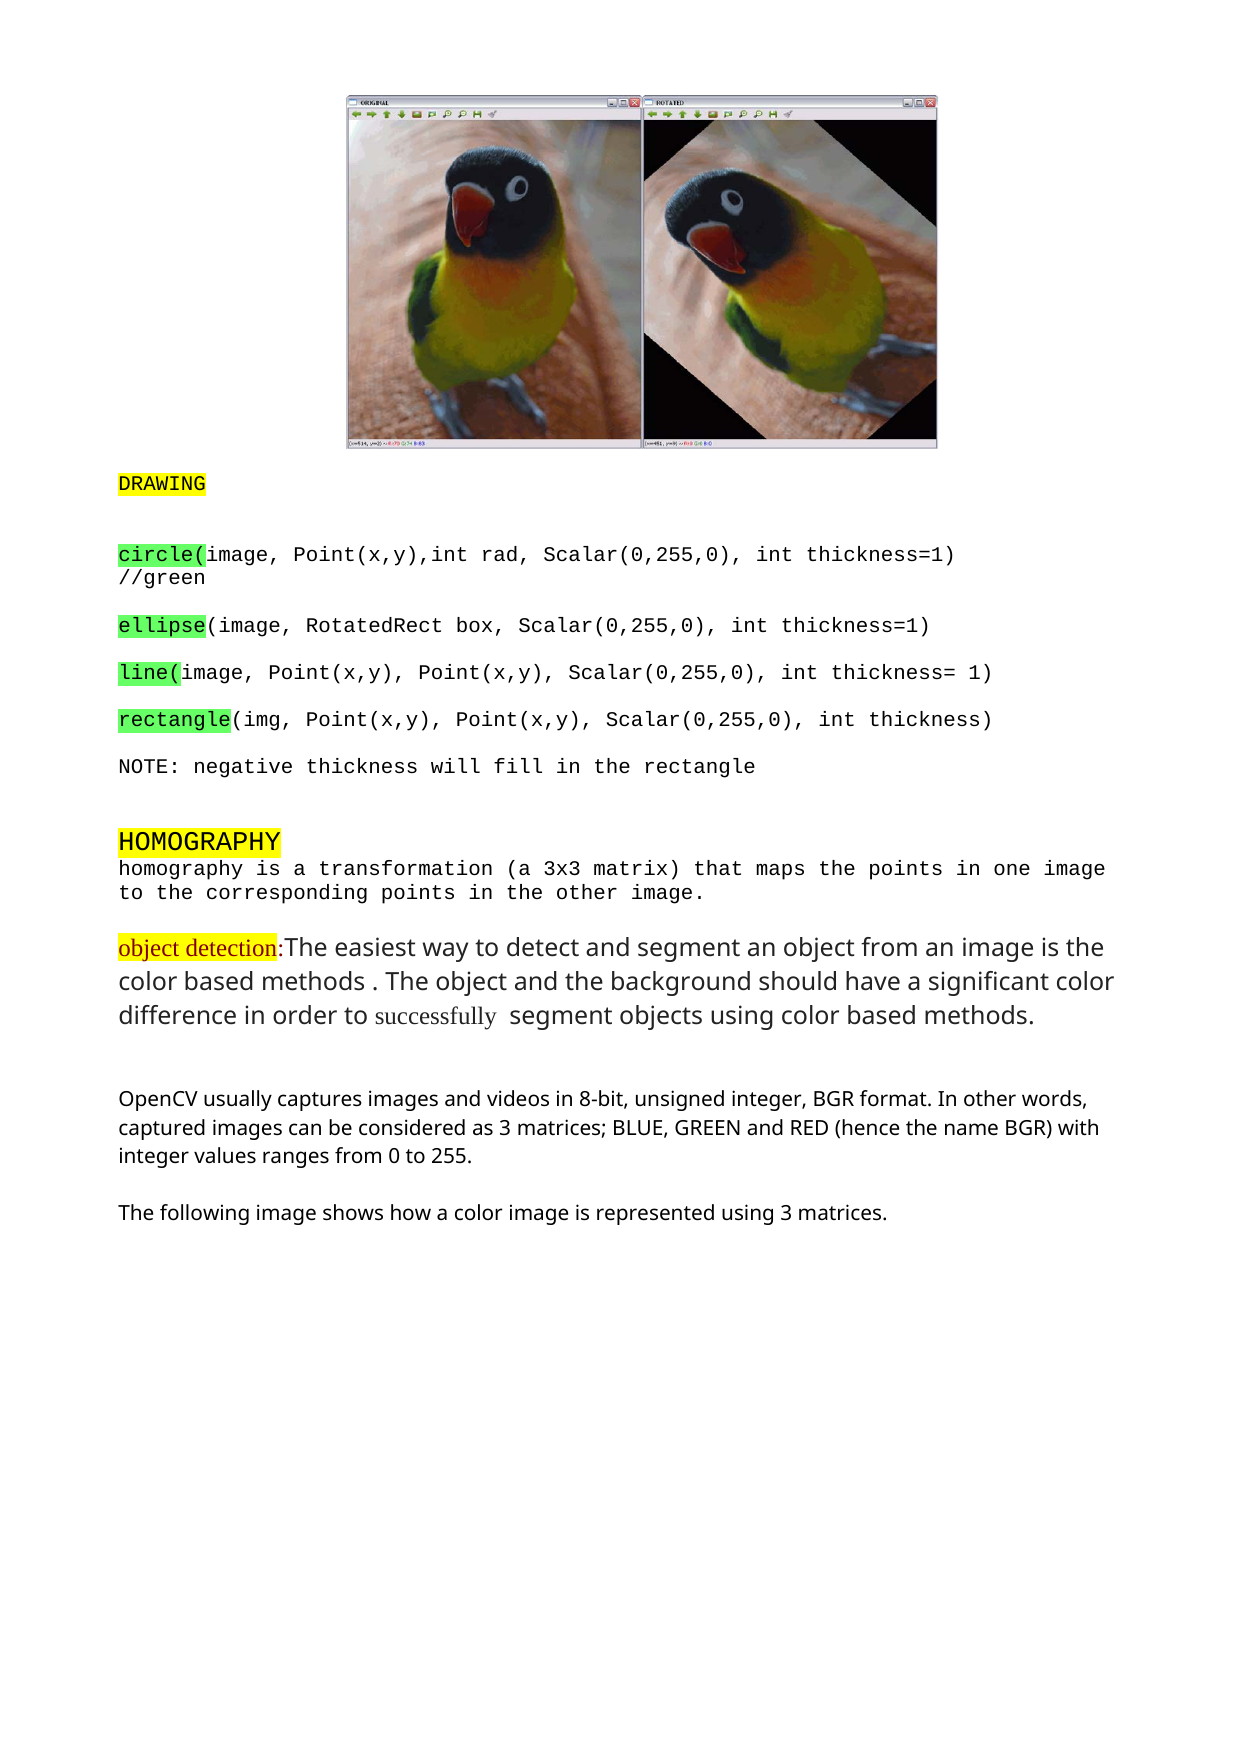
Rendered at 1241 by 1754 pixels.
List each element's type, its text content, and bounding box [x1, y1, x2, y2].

text OpenCV usually captures images and videos in 8-bit, unsigned integer, BGR format. In other words, captured images can be considered as 3 matrices; BLUE, GREEN and RED (hence the name BGR) with integer values ranges from 0 to 255. The following image shows how a color image is represented using 3 matrices. [118, 1084, 1122, 1250]
text ellipse(image, RotatedRect box, Scalar(0,255,0), int thickness=1) [118, 615, 1122, 638]
text //green [118, 567, 1122, 591]
text NOTE: negative thickness will fill in the rectangle [118, 757, 1122, 780]
picture [346, 95, 939, 449]
text rectangle(img, Point(x,y), Point(x,y), Scalar(0,255,0), int thickness) [118, 709, 1122, 733]
text line(image, Point(x,y), Point(x,y), Scalar(0,255,0), int thickness= 1) [118, 662, 1122, 686]
text homography is a transformation (a 3x3 matrix) that maps the points in one image to the corresponding points in the other image. [118, 858, 1122, 906]
text HOMOGRAPHY [118, 827, 1122, 858]
text DRAWING [118, 473, 1122, 496]
text object detection:The easiest way to detect and segment an object from an image is the color based methods . The object and the background should have a significant color difference in order to successfully segment objects using color based methods. [118, 929, 1122, 1060]
text circle(image, Point(x,y),int rad, Scalar(0,255,0), int thickness=1) [118, 544, 1122, 567]
